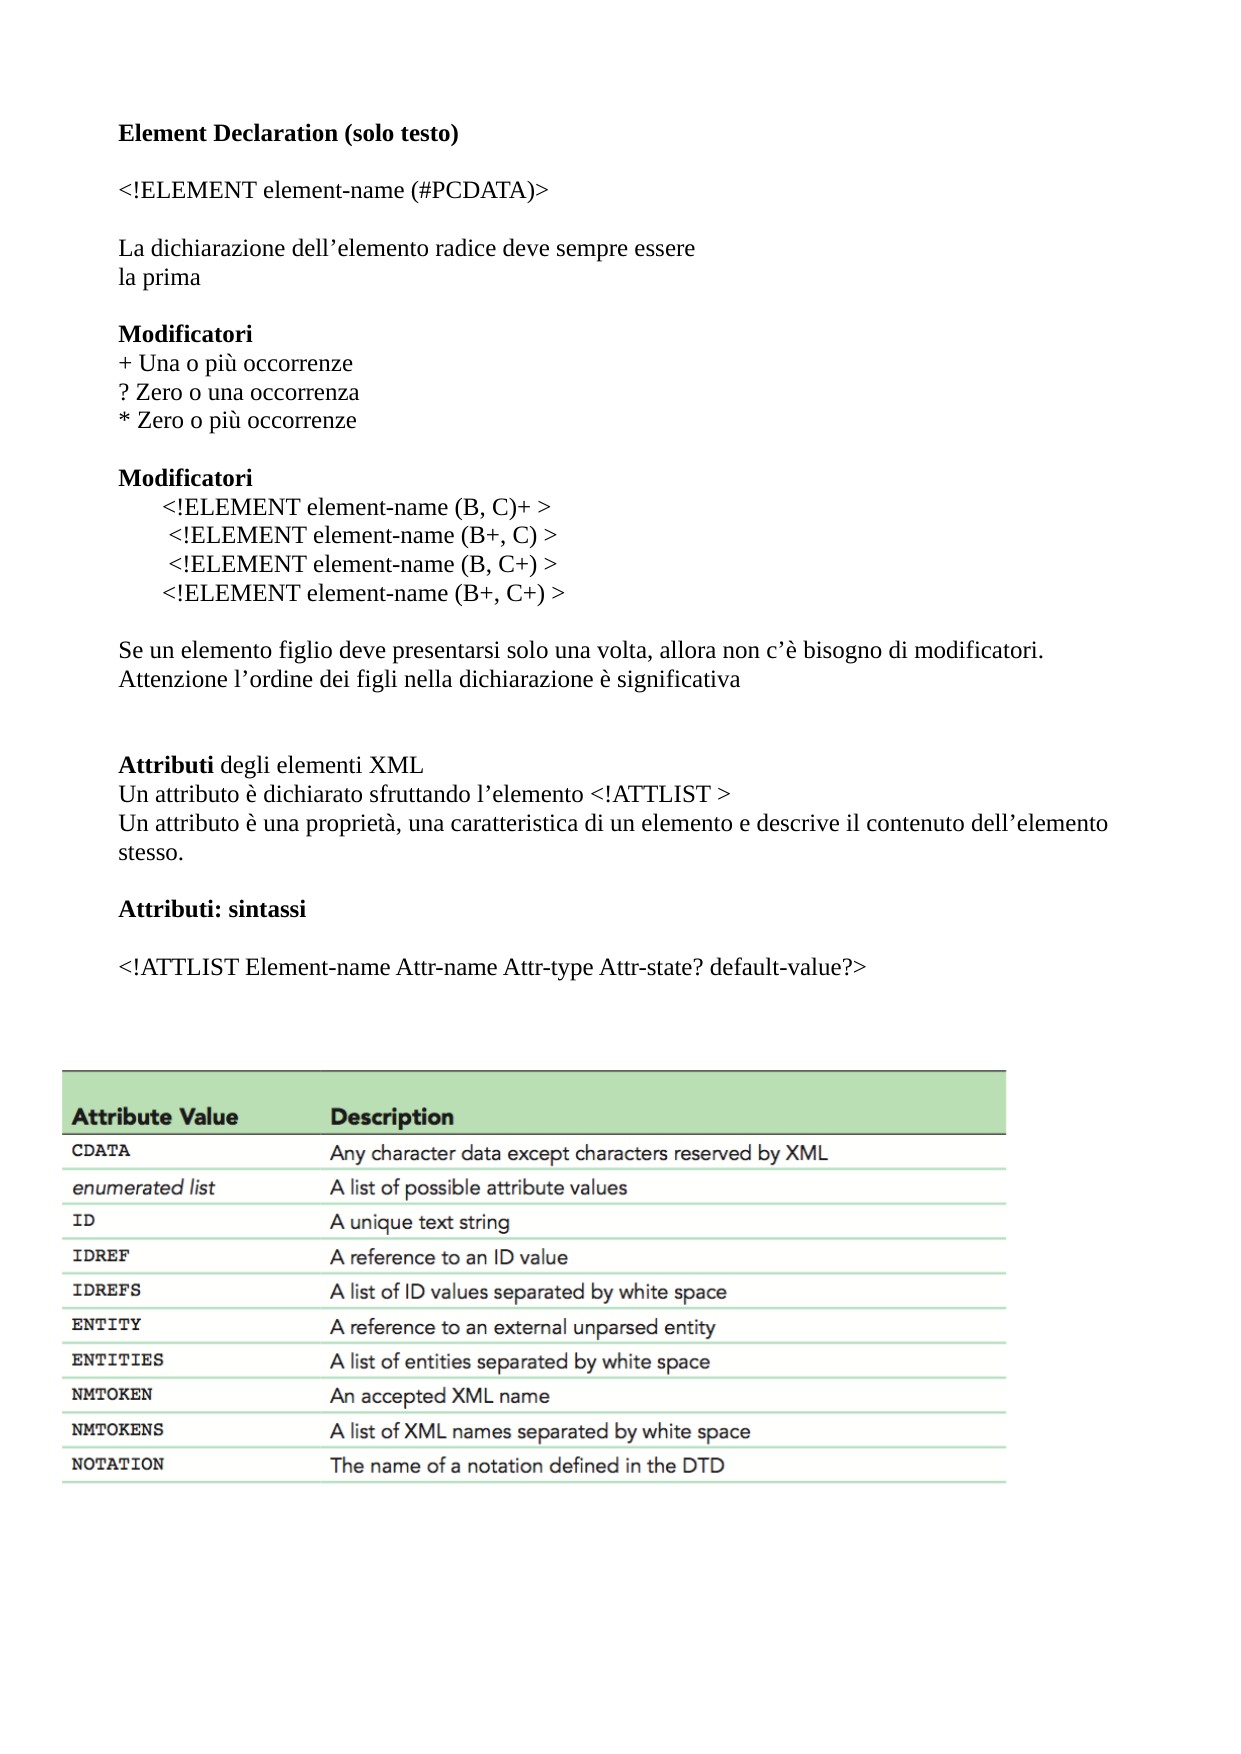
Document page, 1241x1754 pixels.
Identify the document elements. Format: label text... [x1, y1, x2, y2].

picture [55, 1061, 1014, 1497]
text Un attributo è una proprietà, una caratteristica di un elemento e descrive il contenuto dell’elemento stesso. [118, 808, 1122, 866]
text ? Zero o una occorrenza [118, 377, 1122, 406]
text Modificatori [118, 319, 1122, 348]
text <!ELEMENT element-name (B, C)+ > [118, 492, 1122, 521]
text <!ELEMENT element-name (#PCDATA)> [118, 176, 1122, 204]
text Se un elemento figlio deve presentarsi solo una volta, allora non c’è bisogno di modificatori. [118, 636, 1122, 664]
text <!ATTLIST Element-name Attr-name Attr-type Attr-state? default-value?> [118, 952, 1122, 981]
text Attenzione l’ordine dei figli nella dichiarazione è significativa [118, 664, 1122, 693]
text + Una o più occorrenze [118, 348, 1122, 377]
text <!ELEMENT element-name (B, C+) > [118, 549, 1122, 578]
text Attributi: sintassi [118, 894, 1122, 923]
text Modificatori [118, 463, 1122, 492]
text <!ELEMENT element-name (B+, C) > [118, 521, 1122, 549]
text La dichiarazione dell’elemento radice deve sempre essere [118, 233, 1122, 262]
text <!ELEMENT element-name (B+, C+) > [118, 578, 1122, 607]
text Attributi degli elementi XML [118, 751, 1122, 779]
text Un attributo è dichiarato sfruttando l’elemento <!ATTLIST > [118, 779, 1122, 808]
text la prima [118, 262, 1122, 291]
text Element Declaration (solo testo) [118, 118, 1122, 147]
text * Zero o più occorrenze [118, 406, 1122, 434]
